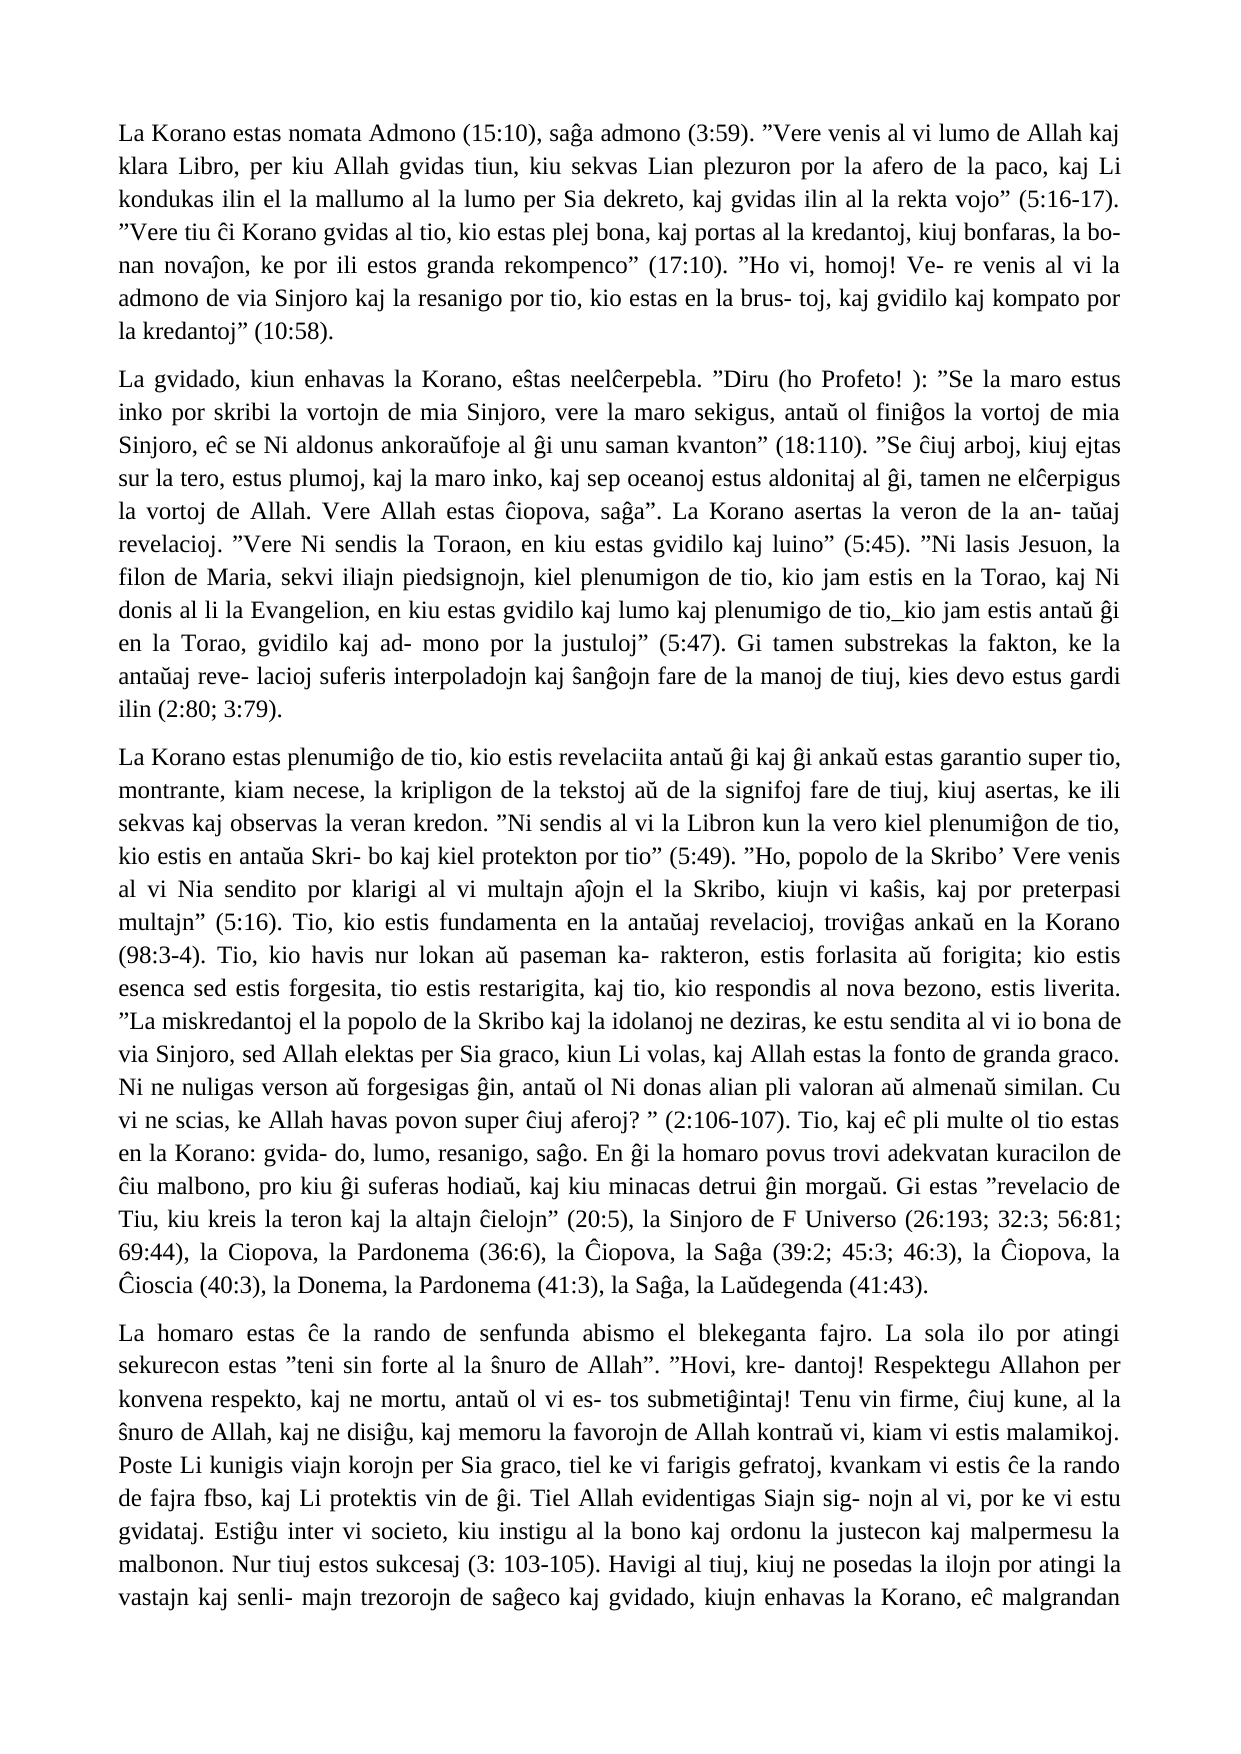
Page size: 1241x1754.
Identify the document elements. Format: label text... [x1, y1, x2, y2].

text La homaro estas ĉe la rando de senfunda abismo el blekeganta fajro. La sola ilo por atingi sekurecon estas ”teni sin forte al la ŝnuro de Allah”. ”Hovi, kre- dantoj! Respektegu Allahon per konvena respekto, kaj ne mortu, antaŭ ol vi es- tos submetiĝintaj! Tenu vin firme, ĉiuj kune, al la ŝnuro de Allah, kaj ne disiĝu, kaj memoru la favorojn de Allah kontraŭ vi, kiam vi estis malamikoj. Poste Li kunigis viajn korojn per Sia graco, tiel ke vi farigis gefratoj, kvankam vi estis ĉe la rando de fajra fbso, kaj Li protektis vin de ĝi. Tiel Allah evidentigas Siajn sig- nojn al vi, por ke vi estu gvidataj. Estiĝu inter vi societo, kiu instigu al la bono kaj ordonu la justecon kaj malpermesu la malbonon. Nur tiuj estos sukcesaj (3: 103-105). Havigi al tiuj, kiuj ne posedas la ilojn por atingi la vastajn kaj senli- majn trezorojn de saĝeco kaj gvidado, kiujn enhavas la Korano, eĉ malgrandan [118, 1318, 1122, 1611]
text La gvidado, kiun enhavas la Korano, eŝtas neelĉerpebla. ”Diru (ho Profeto! ): ”Se la maro estus inko por skribi la vortojn de mia Sinjoro, vere la maro sekigus, antaŭ ol finiĝos la vortoj de mia Sinjoro, eĉ se Ni aldonus ankoraŭfoje al ĝi unu saman kvanton” (18:110). ”Se ĉiuj arboj, kiuj ejtas sur la tero, estus plumoj, kaj la maro inko, kaj sep oceanoj estus aldonitaj al ĝi, tamen ne elĉerpigus la vortoj de Allah. Vere Allah estas ĉiopova, saĝa”. La Korano asertas la veron de la an- taŭaj revelacioj. ”Vere Ni sendis la Toraon, en kiu estas gvidilo kaj luino” (5:45). ”Ni lasis Jesuon, la filon de Maria, sekvi iliajn piedsignojn, kiel plenumigon de tio, kio jam estis en la Torao, kaj Ni donis al li la Evangelion, en kiu estas gvidilo kaj lumo kaj plenumigo de tio,_kio jam estis antaŭ ĝi en la Torao, gvidilo kaj ad- mono por la justuloj” (5:47). Gi tamen substrekas la fakton, ke la antaŭaj reve- lacioj suferis interpoladojn kaj ŝanĝojn fare de la manoj de tiuj, kies devo estus gardi ilin (2:80; 3:79). [118, 364, 1122, 723]
text La Korano estas nomata Admono (15:10), saĝa admono (3:59). ”Vere venis al vi lumo de Allah kaj klara Libro, per kiu Allah gvidas tiun, kiu sekvas Lian plezuron por la afero de la paco, kaj Li kondukas ilin el la mallumo al la lumo per Sia dekreto, kaj gvidas ilin al la rekta vojo” (5:16-17). ”Vere tiu ĉi Korano gvidas al tio, kio estas plej bona, kaj portas al la kredantoj, kiuj bonfaras, la bo- nan novaĵon, ke por ili estos granda rekompenco” (17:10). ”Ho vi, homoj! Ve- re venis al vi la admono de via Sinjoro kaj la resanigo por tio, kio estas en la brus- toj, kaj gvidilo kaj kompato por la kredantoj” (10:58). [118, 118, 1122, 345]
text La Korano estas plenumiĝo de tio, kio estis revelaciita antaŭ ĝi kaj ĝi ankaŭ estas garantio super tio, montrante, kiam necese, la kripligon de la tekstoj aŭ de la signifoj fare de tiuj, kiuj asertas, ke ili sekvas kaj observas la veran kredon. ”Ni sendis al vi la Libron kun la vero kiel plenumiĝon de tio, kio estis en antaŭa Skri- bo kaj kiel protekton por tio” (5:49). ”Ho, popolo de la Skribo’ Vere venis al vi Nia sendito por klarigi al vi multajn aĵojn el la Skribo, kiujn vi kaŝis, kaj por preterpasi multajn” (5:16). Tio, kio estis fundamenta en la antaŭaj revelacioj, troviĝas ankaŭ en la Korano (98:3-4). Tio, kio havis nur lokan aŭ paseman ka- rakteron, estis forlasita aŭ forigita; kio estis esenca sed estis forgesita, tio estis restarigita, kaj tio, kio respondis al nova bezono, estis liverita. ”La miskredantoj el la popolo de la Skribo kaj la idolanoj ne deziras, ke estu sendita al vi io bona de via Sinjoro, sed Allah elektas per Sia graco, kiun Li volas, kaj Allah estas la fonto de granda graco. Ni ne nuligas verson aŭ forgesigas ĝin, antaŭ ol Ni donas alian pli valoran aŭ almenaŭ similan. Cu vi ne scias, ke Allah havas povon super ĉiuj aferoj? ” (2:106-107). Tio, kaj eĉ pli multe ol tio estas en la Korano: gvida- do, lumo, resanigo, saĝo. En ĝi la homaro povus trovi adekvatan kuracilon de ĉiu malbono, pro kiu ĝi suferas hodiaŭ, kaj kiu minacas detrui ĝin morgaŭ. Gi estas ”revelacio de Tiu, kiu kreis la teron kaj la altajn ĉielojn” (20:5), la Sinjoro de F Universo (26:193; 32:3; 56:81; 69:44), la Ciopova, la Pardonema (36:6), la Ĉiopova, la Saĝa (39:2; 45:3; 46:3), la Ĉiopova, la Ĉioscia (40:3), la Donema, la Pardonema (41:3), la Saĝa, la Laŭdegenda (41:43). [118, 742, 1122, 1299]
